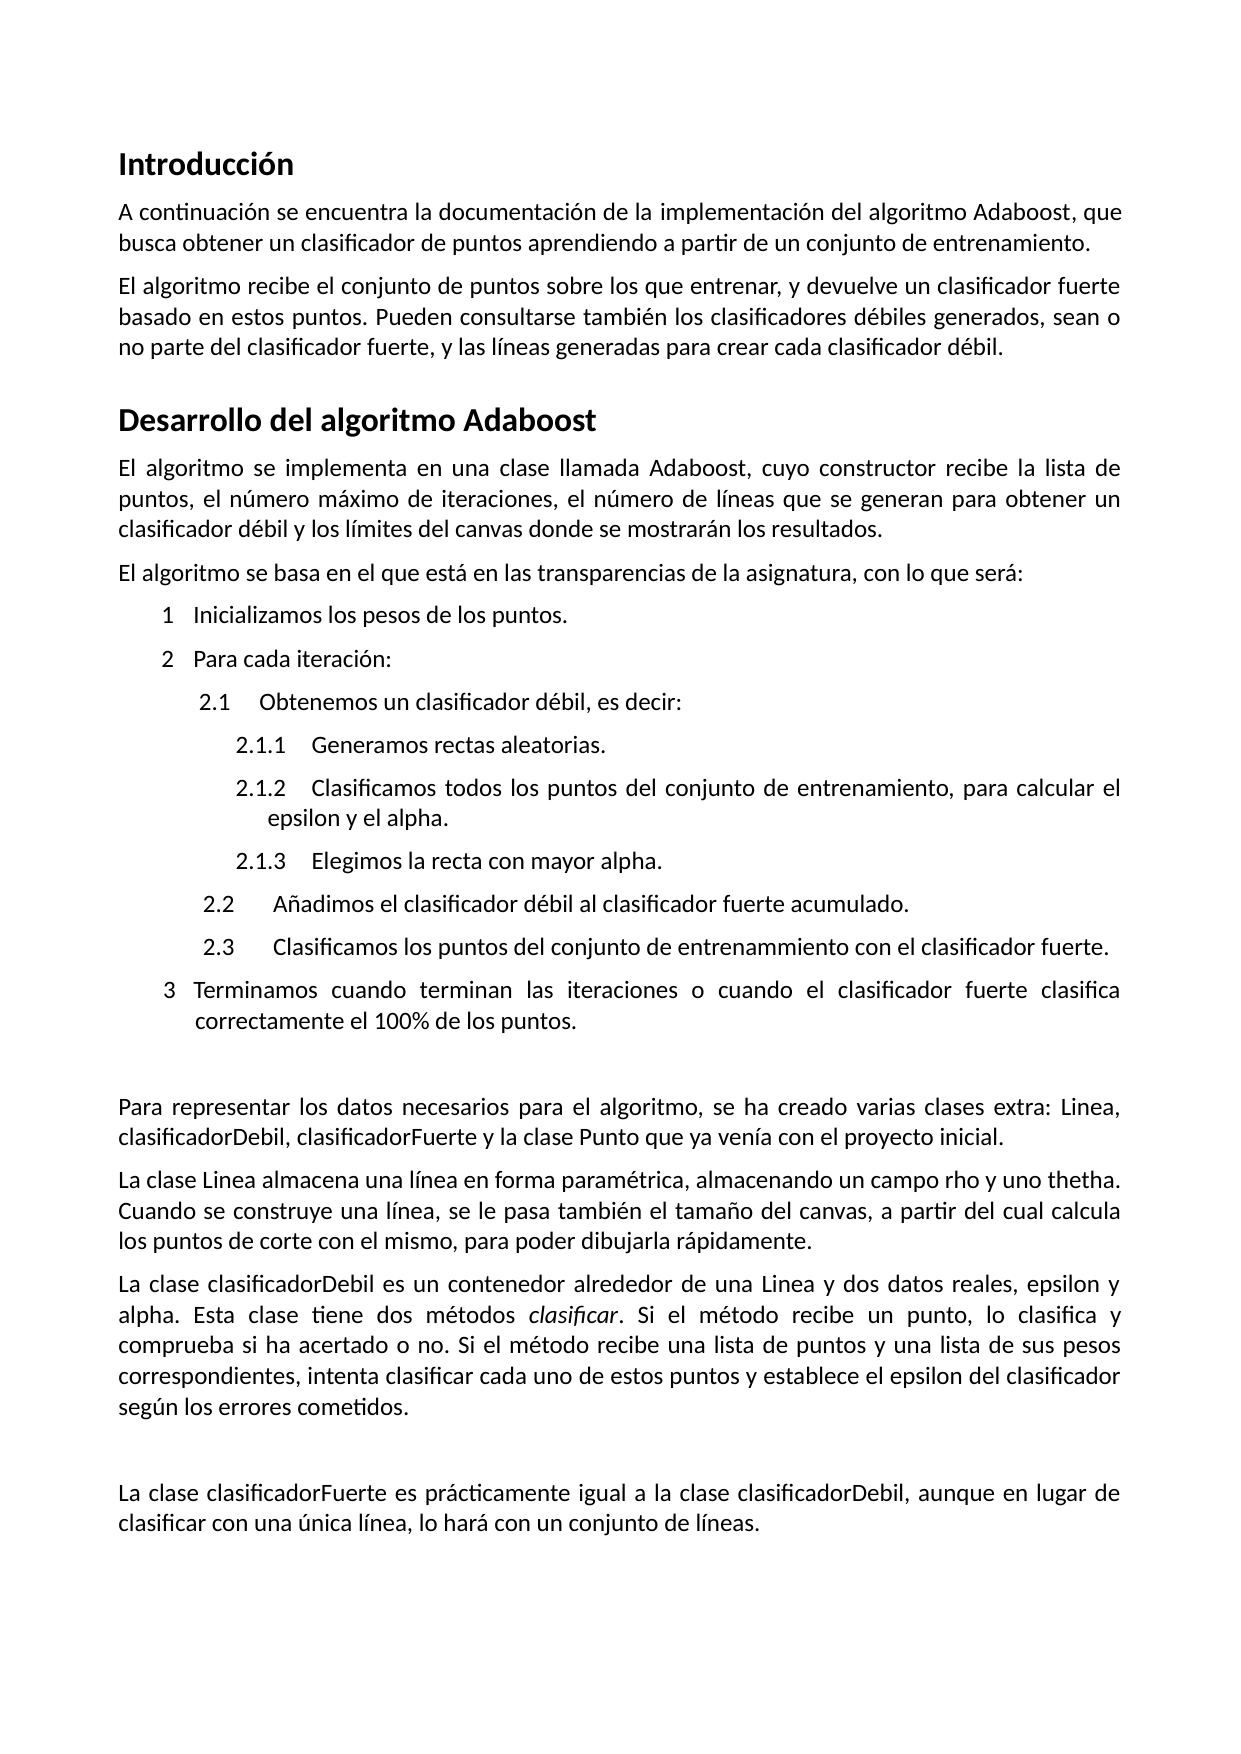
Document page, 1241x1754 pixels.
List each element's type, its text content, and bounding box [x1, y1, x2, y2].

text Para representar los datos necesarios para el algoritmo, se ha creado varias clases extra: Linea, clasificadorDebil, clasificadorFuerte y la clase Punto que ya venía con el proyecto inicial. [118, 1091, 1122, 1152]
text El algoritmo recibe el conjunto de puntos sobre los que entrenar, y devuelve un clasificador fuerte basado en estos puntos. Pueden consultarse también los clasificadores débiles generados, sean o no parte del clasificador fuerte, y las líneas generadas para crear cada clasificador débil. [118, 270, 1122, 362]
text El algoritmo se basa en el que está en las transparencias de la asignatura, con lo que será: [118, 557, 1122, 587]
list Clasificamos los puntos del conjunto de entrenammiento con el clasificador fuerte. [197, 931, 1122, 962]
text El algoritmo se implementa en una clase llamada Adaboost, cuyo constructor recibe la lista de puntos, el número máximo de iteraciones, el número de líneas que se generan para obtener un clasificador débil y los límites del canvas donde se mostrarán los resultados. [118, 453, 1122, 544]
list Para cada iteración: [156, 643, 1122, 673]
list Añadimos el clasificador débil al clasificador fuerte acumulado. [197, 888, 1122, 919]
list Obtenemos un clasificador débil, es decir: [193, 686, 1122, 716]
list Elegimos la recta con mayor alpha. [230, 845, 1122, 876]
text La clase clasificadorDebil es un contenedor alrededor de una Linea y dos datos reales, epsilon y alpha. Esta clase tiene dos métodos clasificar. Si el método recibe un punto, lo clasifica y comprueba si ha acertado o no. Si el método recibe una lista de puntos y una lista de sus pesos correspondientes, intenta clasificar cada uno de estos puntos y establece el epsilon del clasificador según los errores cometidos. [118, 1268, 1122, 1421]
text La clase Linea almacena una línea en forma paramétrica, almacenando un campo rho y uno thetha. Cuando se construye una línea, se le pasa también el tamaño del canvas, a partir del cual calcula los puntos de corte con el mismo, para poder dibujarla rápidamente. [118, 1164, 1122, 1256]
text La clase clasificadorFuerte es prácticamente igual a la clase clasificadorDebil, aunque en lugar de clasificar con una única línea, lo hará con un conjunto de líneas. [118, 1477, 1122, 1538]
subtitle Introducción [118, 143, 1122, 184]
list Terminamos cuando terminan las iteraciones o cuando el clasificador fuerte clasifica correctamente el 100% de los puntos. [157, 974, 1122, 1035]
list Clasificamos todos los puntos del conjunto de entrenamiento, para calcular el epsilon y el alpha. [230, 772, 1122, 833]
list Inicializamos los pesos de los puntos. [156, 600, 1122, 630]
text A continuación se encuentra la documentación de la implementación del algoritmo Adaboost, que busca obtener un clasificador de puntos aprendiendo a partir de un conjunto de entrenamiento. [118, 197, 1122, 258]
list Generamos rectas aleatorias. [230, 729, 1122, 759]
subtitle Desarrollo del algoritmo Adaboost [118, 399, 1122, 440]
